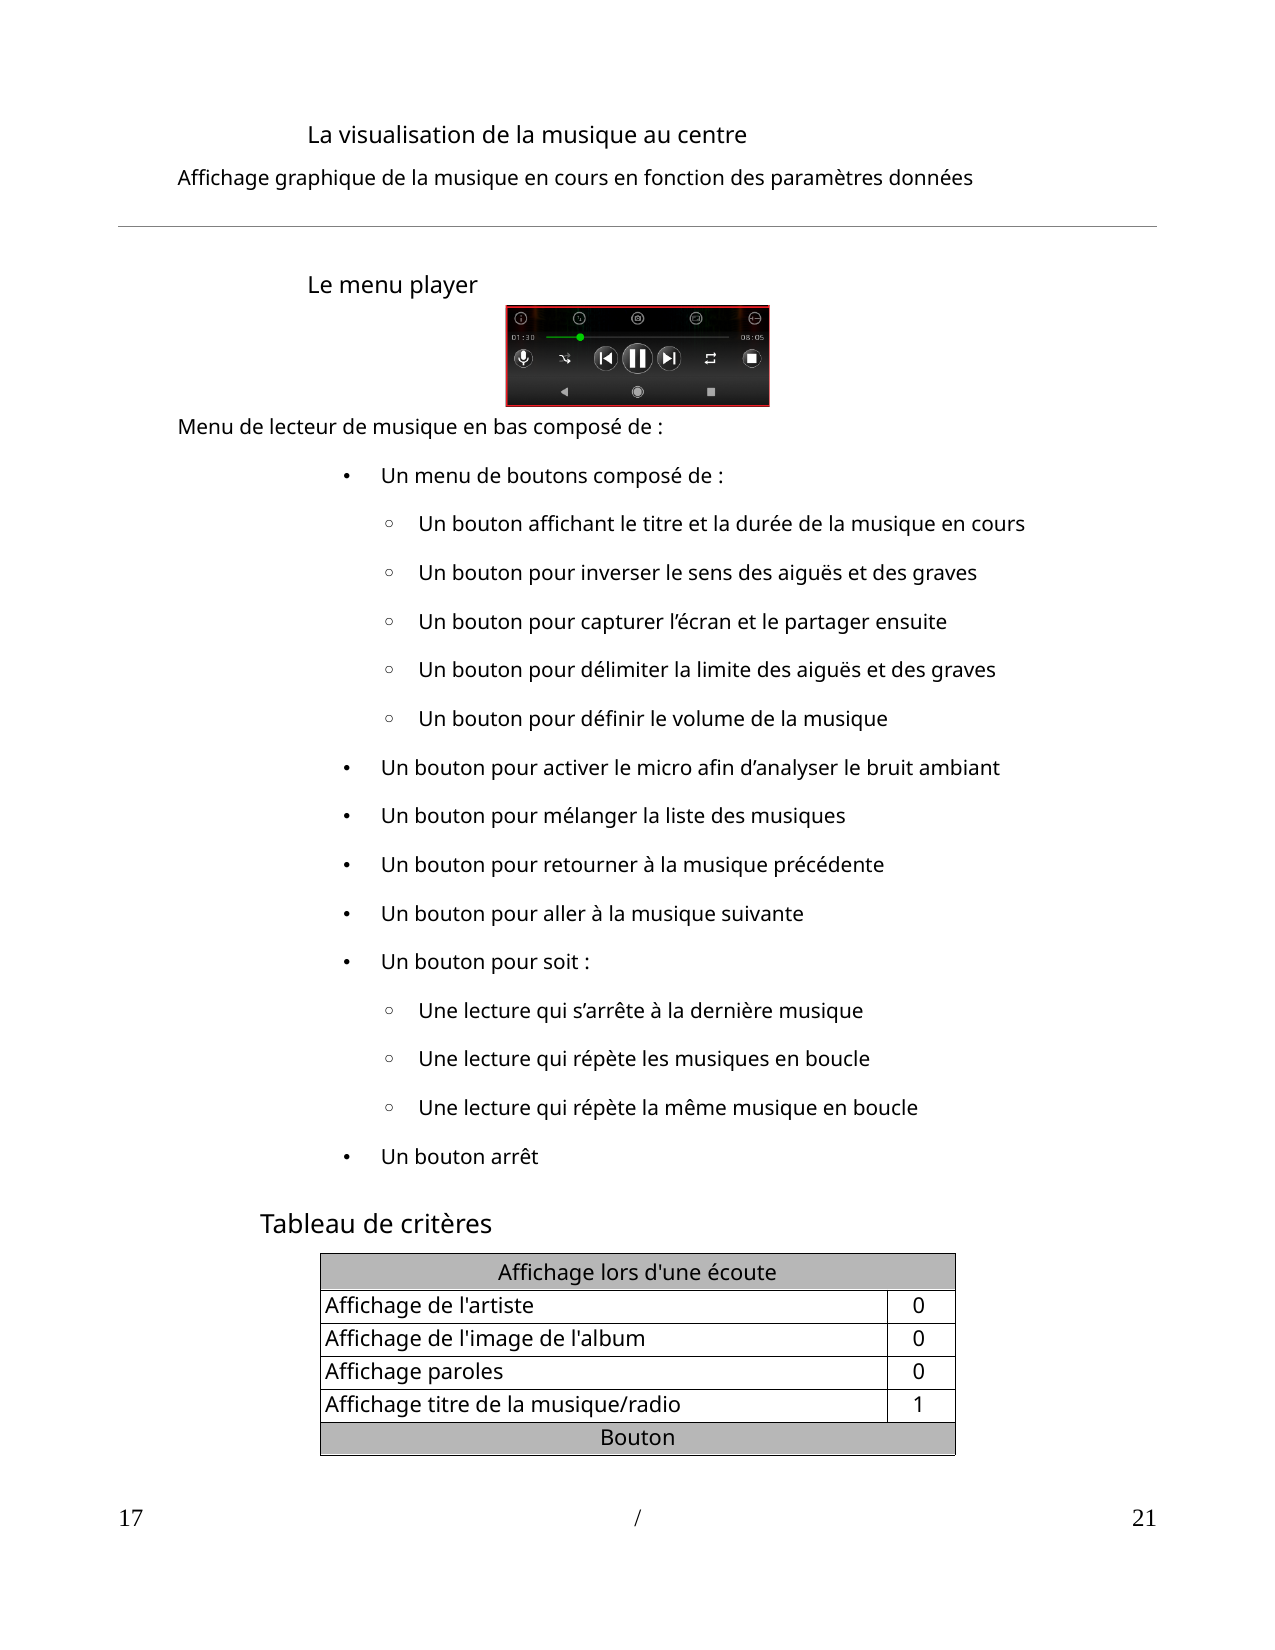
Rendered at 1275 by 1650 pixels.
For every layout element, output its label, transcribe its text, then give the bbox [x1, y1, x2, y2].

table_cell Bouton [321, 1423, 955, 1454]
table_cell Affichage de l'image de l'album [321, 1324, 887, 1356]
list Un bouton pour retourner à la musique précédente [343, 850, 1157, 878]
list Un bouton pour soit : [343, 947, 1157, 976]
list Un bouton affichant le titre et la durée de la musique en cours [381, 509, 1157, 538]
list Un bouton pour inverser le sens des aiguës et des graves [381, 558, 1157, 587]
list Un bouton arrêt [343, 1142, 1157, 1170]
table_header Affichage lors d'une écoute [321, 1254, 955, 1289]
list Un bouton pour activer le micro afin d’analyser le bruit ambiant [343, 753, 1157, 781]
text Menu de lecteur de musique en bas composé de : [118, 313, 1157, 441]
list Un bouton pour délimiter la limite des aiguës et des graves [381, 655, 1157, 684]
table_cell Affichage titre de la musique/radio [321, 1390, 887, 1422]
list Une lecture qui répète les musiques en boucle [381, 1044, 1157, 1073]
subtitle La visualisation de la musique au centre [118, 118, 1157, 150]
list Un bouton pour capturer l’écran et le partager ensuite [381, 607, 1157, 635]
subtitle Le menu player [118, 268, 1157, 300]
table_cell 0 [888, 1324, 955, 1356]
list Une lecture qui répète la même musique en boucle [381, 1093, 1157, 1122]
text Affichage graphique de la musique en cours en fonction des paramètres données [118, 163, 1157, 191]
list Un bouton pour mélanger la liste des musiques [343, 801, 1157, 830]
list Une lecture qui s’arrête à la dernière musique [381, 996, 1157, 1024]
list Un bouton pour aller à la musique suivante [343, 899, 1157, 927]
table_cell 1 [888, 1390, 955, 1422]
picture [505, 305, 770, 407]
table_cell Affichage de l'artiste [321, 1291, 887, 1322]
table_cell 0 [888, 1291, 955, 1322]
subtitle Tableau de critères [260, 1205, 1157, 1241]
list Un bouton pour définir le volume de la musique [381, 704, 1157, 732]
table_cell Affichage paroles [321, 1357, 887, 1388]
table_cell 0 [888, 1357, 955, 1388]
list Un menu de boutons composé de : [343, 461, 1157, 489]
